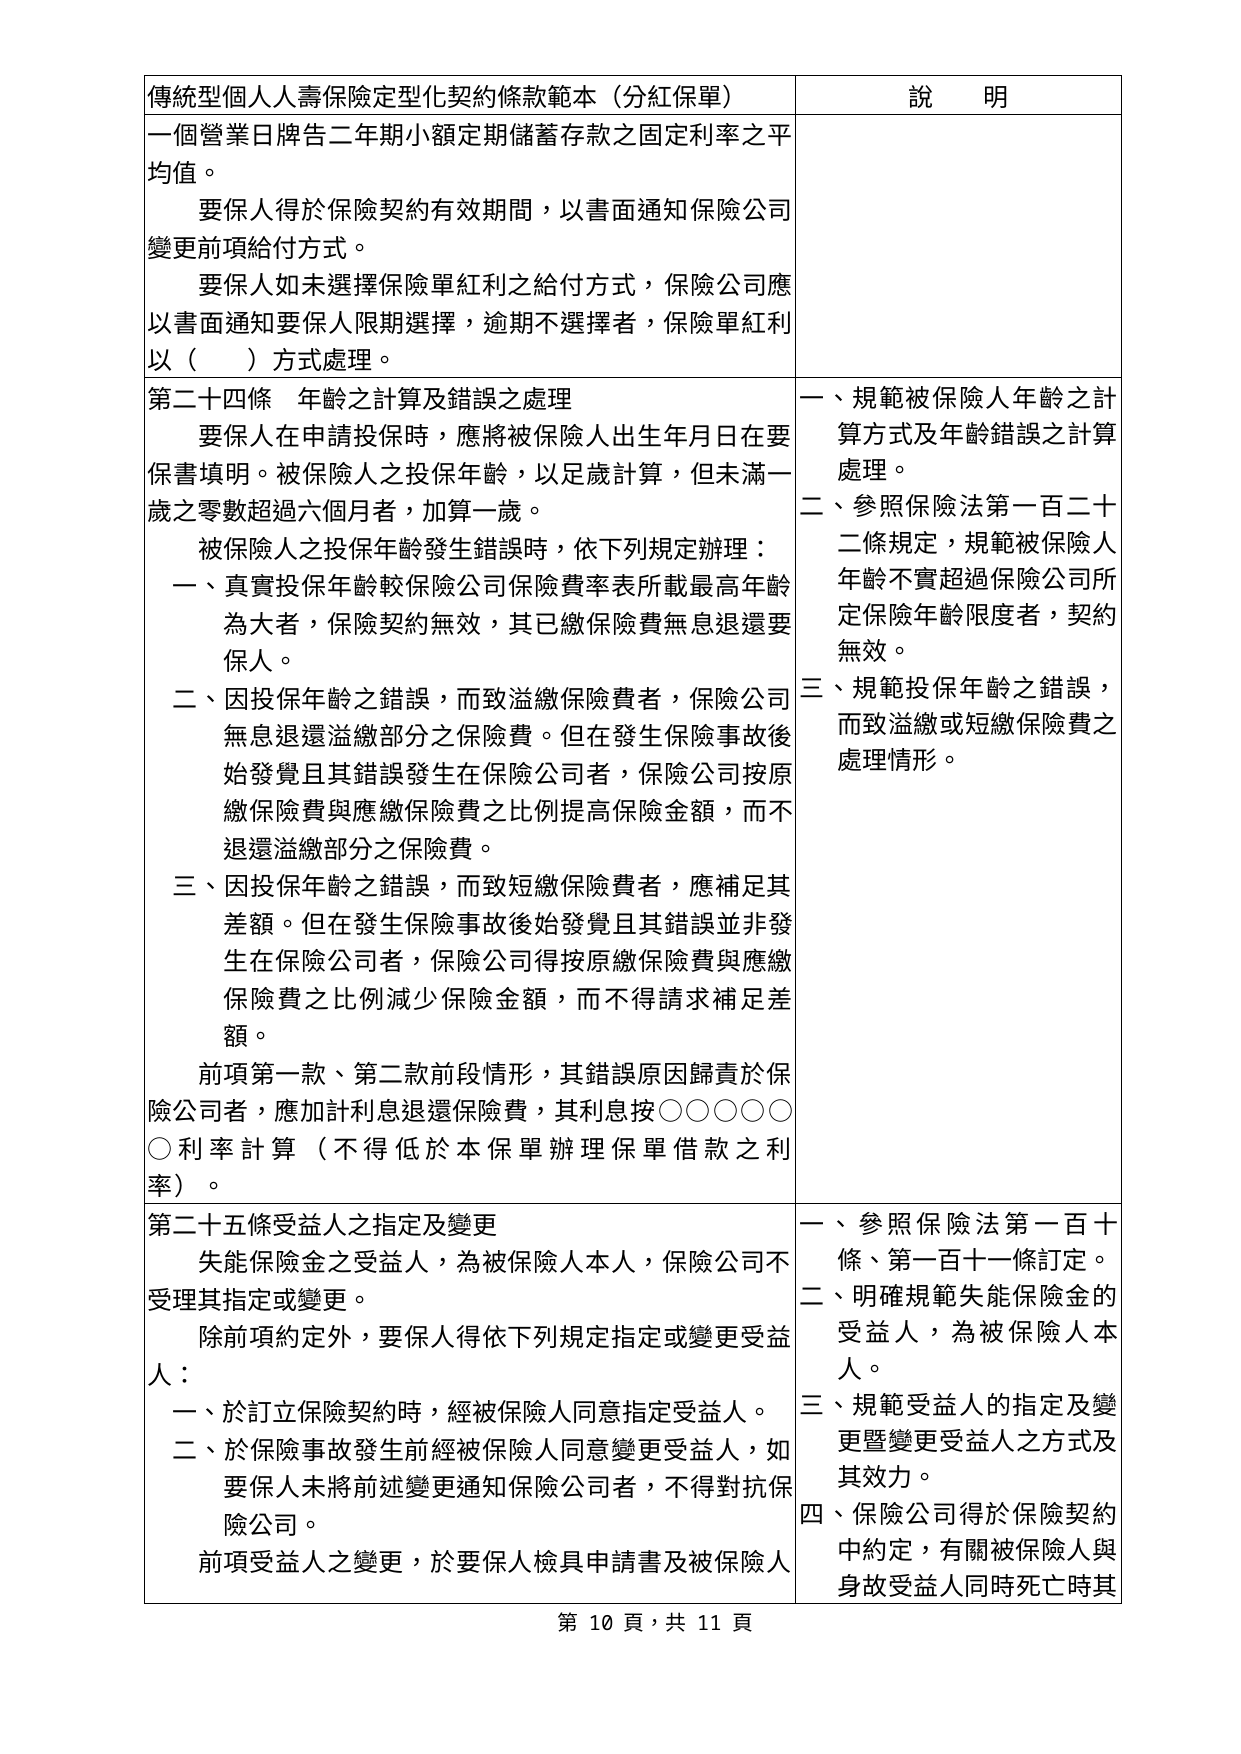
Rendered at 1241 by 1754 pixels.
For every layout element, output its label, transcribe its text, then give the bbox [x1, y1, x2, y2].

table_cell 第二十五條受益人之指定及變更 失能保險金之受益人，為被保險人本人，保險公司不受理其指定或變更。 除前項約定外，要保人得依下列規定指定或變更受益人： 一、於訂立保險契約時，經被保險人同意指定受益人。 二、於保險事故發生前經被保險人同意變更受益人，如要保人未將前述變更通知保險公司者，不得對抗保險公司。 前項受益人之變更，於要保人檢具申請書及被保險人 [145, 1204, 795, 1603]
table_cell 第二十四條 年齡之計算及錯誤之處理 要保人在申請投保時，應將被保險人出生年月日在要保書填明。被保險人之投保年齡，以足歲計算，但未滿一歲之零數超過六個月者，加算一歲。 被保險人之投保年齡發生錯誤時，依下列規定辦理： 一、真實投保年齡較保險公司保險費率表所載最高年齡為大者，保險契約無效，其已繳保險費無息退還要保人。 二、因投保年齡之錯誤，而致溢繳保險費者，保險公司無息退還溢繳部分之保險費。但在發生保險事故後始發覺且其錯誤發生在保險公司者，保險公司按原繳保險費與應繳保險費之比例提高保險金額，而不退還溢繳部分之保險費。 三、因投保年齡之錯誤，而致短繳保險費者，應補足其差額。但在發生保險事故後始發覺且其錯誤並非發生在保險公司者，保險公司得按原繳保險費與應繳保險費之比例減少保險金額，而不得請求補足差額。 前項第一款、第二款前段情形，其錯誤原因歸責於保險公司者，應加計利息退還保險費，其利息按○○○○○○利率計算（不得低於本保單辦理保單借款之利率）。 [145, 378, 795, 1203]
table_header 傳統型個人人壽保險定型化契約條款範本（分紅保單） [145, 76, 795, 113]
table_cell [796, 115, 1121, 377]
table_cell 一、規範被保險人年齡之計算方式及年齡錯誤之計算處理。 二、參照保險法第一百二十二條規定，規範被保險人年齡不實超過保險公司所定保險年齡限度者，契約無效。 三、規範投保年齡之錯誤，而致溢繳或短繳保險費之處理情形。 [796, 378, 1121, 1203]
table_header 說 明 [796, 76, 1121, 113]
table_cell 一個營業日牌告二年期小額定期儲蓄存款之固定利率之平均值。 要保人得於保險契約有效期間，以書面通知保險公司變更前項給付方式。 要保人如未選擇保險單紅利之給付方式，保險公司應以書面通知要保人限期選擇，逾期不選擇者，保險單紅利以（ ）方式處理。 [145, 115, 795, 377]
table_cell 一、參照保險法第一百十條、第一百十一條訂定。 二、明確規範失能保險金的受益人，為被保險人本人。 三、規範受益人的指定及變更暨變更受益人之方式及其效力。 四、保險公司得於保險契約中約定，有關被保險人與身故受益人同時死亡時其 [796, 1204, 1121, 1603]
